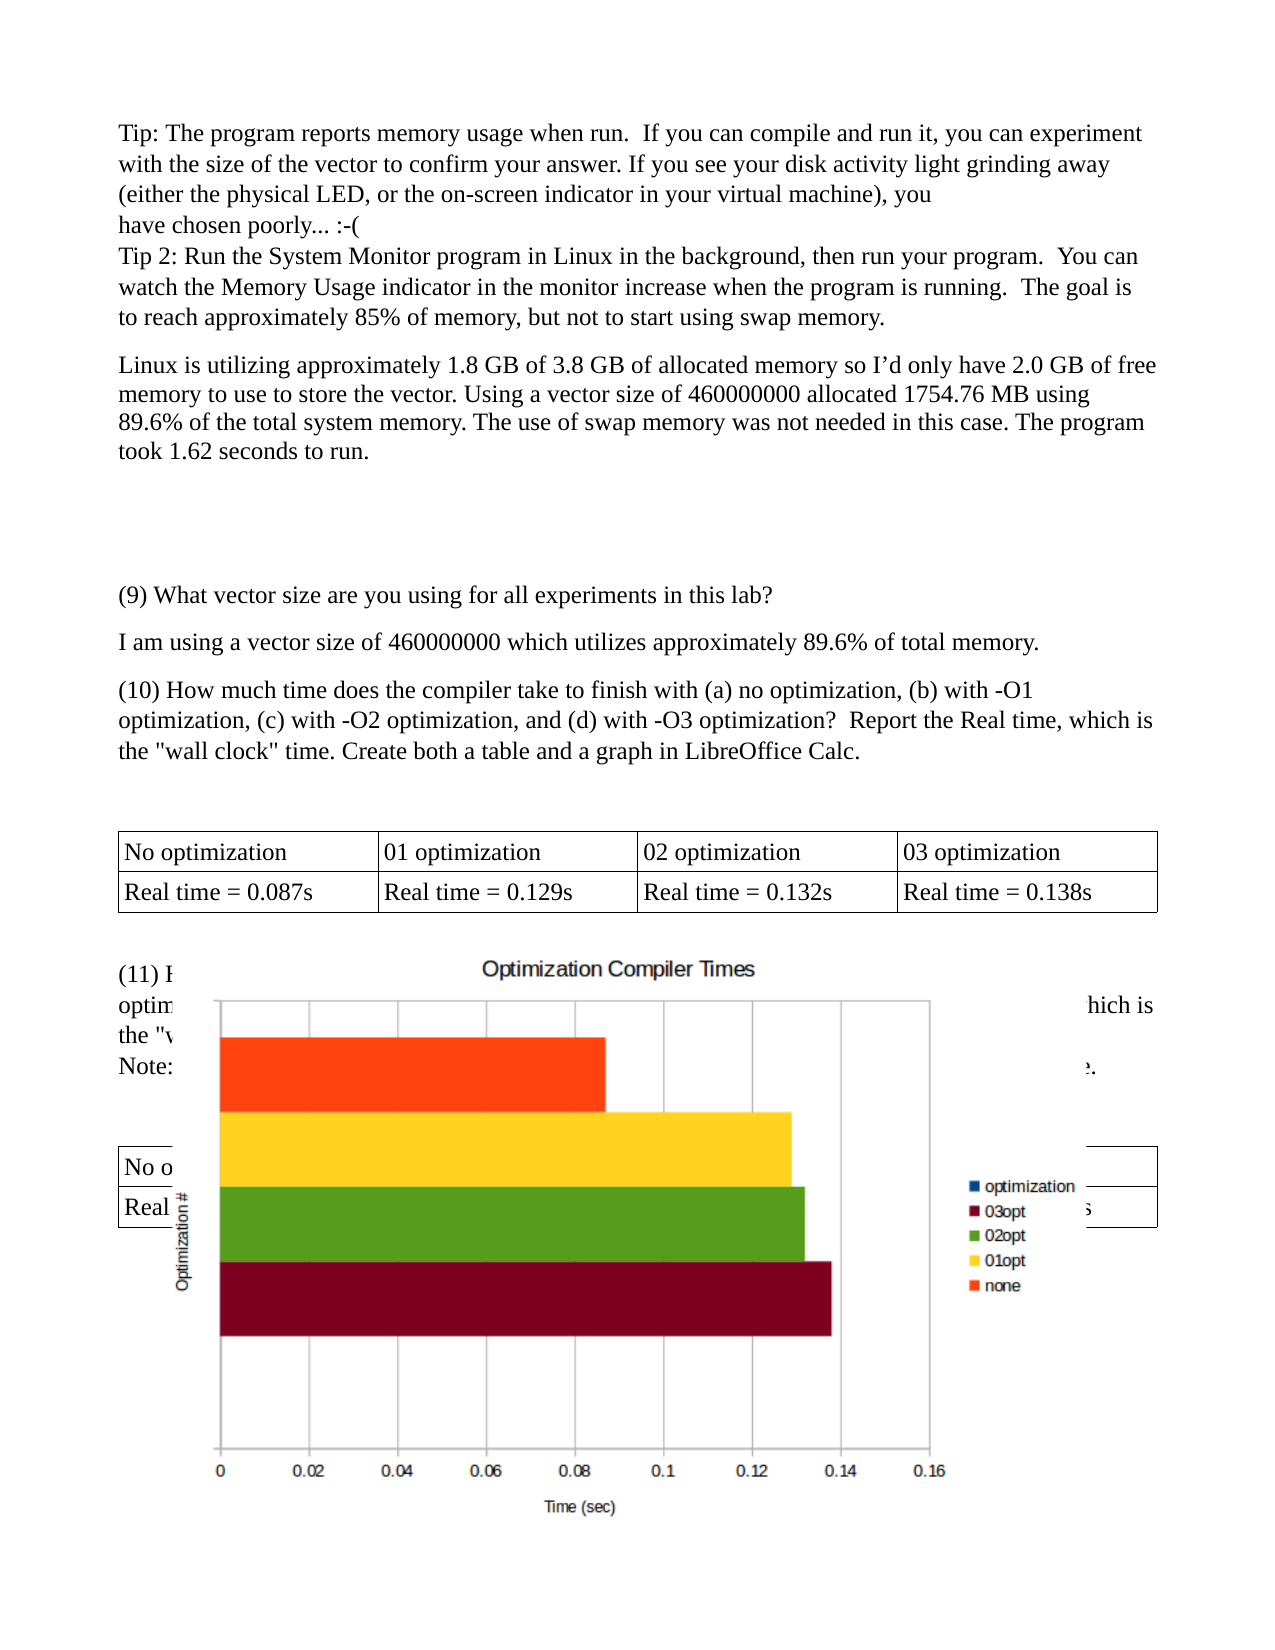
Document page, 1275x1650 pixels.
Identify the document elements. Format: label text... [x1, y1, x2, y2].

table_cell Real time = 0.132s [638, 872, 897, 912]
table_cell Real time = 0.129s [379, 872, 637, 912]
table_header 01 optimization [379, 832, 637, 871]
text Linux is utilizing approximately 1.8 GB of 3.8 GB of allocated memory so I’d only have 2.0 GB of free memory to use to store the vector. Using a vector size of 460000000 allocated 1754.76 MB using 89.6% of the total system memory. The use of swap memory was not needed in this case. The program took 1.62 seconds to run. [118, 350, 1157, 465]
table_header 02 optimization [638, 832, 897, 871]
text (10) How much time does the compiler take to finish with (a) no optimization, (b) with -O1 optimization, (c) with -O2 optimization, and (d) with -O3 optimization? Report the Real time, which is the "wall clock" time. Create both a table and a graph in LibreOffice Calc. [118, 675, 1157, 765]
table_cell Real time = 0.087s [119, 872, 378, 912]
text Tip: The program reports memory usage when run. If you can compile and run it, you can experiment with the size of the vector to confirm your answer. If you see your disk activity light grinding away (either the physical LED, or the on-screen indicator in your virtual machine), you have chosen poorly... :-( Tip 2: Run the System Monitor program in Linux in the background, then run your program. You can watch the Memory Usage indicator in the monitor increase when the program is running. The goal is to reach approximately 85% of memory, but not to start using swap memory. [118, 118, 1157, 331]
table_header No optimization [119, 832, 378, 871]
text (9) What vector size are you using for all experiments in this lab? [118, 580, 1157, 609]
table_header No optimization [119, 1147, 172, 1186]
table_cell Real time = 5.199s [119, 1187, 172, 1227]
picture [172, 947, 1087, 1539]
text I am using a vector size of 460000000 which utilizes approximately 89.6% of total memory. [118, 627, 1157, 656]
table_cell Real time = 0.138s [898, 872, 1157, 912]
text (11) How much time does the program take to finish with (a) no optimization, (b) with -O1 optimization, (c) with -O2 optimization, and (d) with -O3 optimization? Report the Real time, which is the "wall clock" time. Create both a table and a graph in LibreOffice Calc. Note: No credit will be given for sloppy graphs that lack X and Y axis labels, a legend, and a title. [1087, 959, 1157, 1080]
table_header 03 optimization [898, 832, 1157, 871]
table_header 03 optimization [1087, 1147, 1157, 1186]
table_cell Real time = 2.729s [1087, 1187, 1157, 1227]
